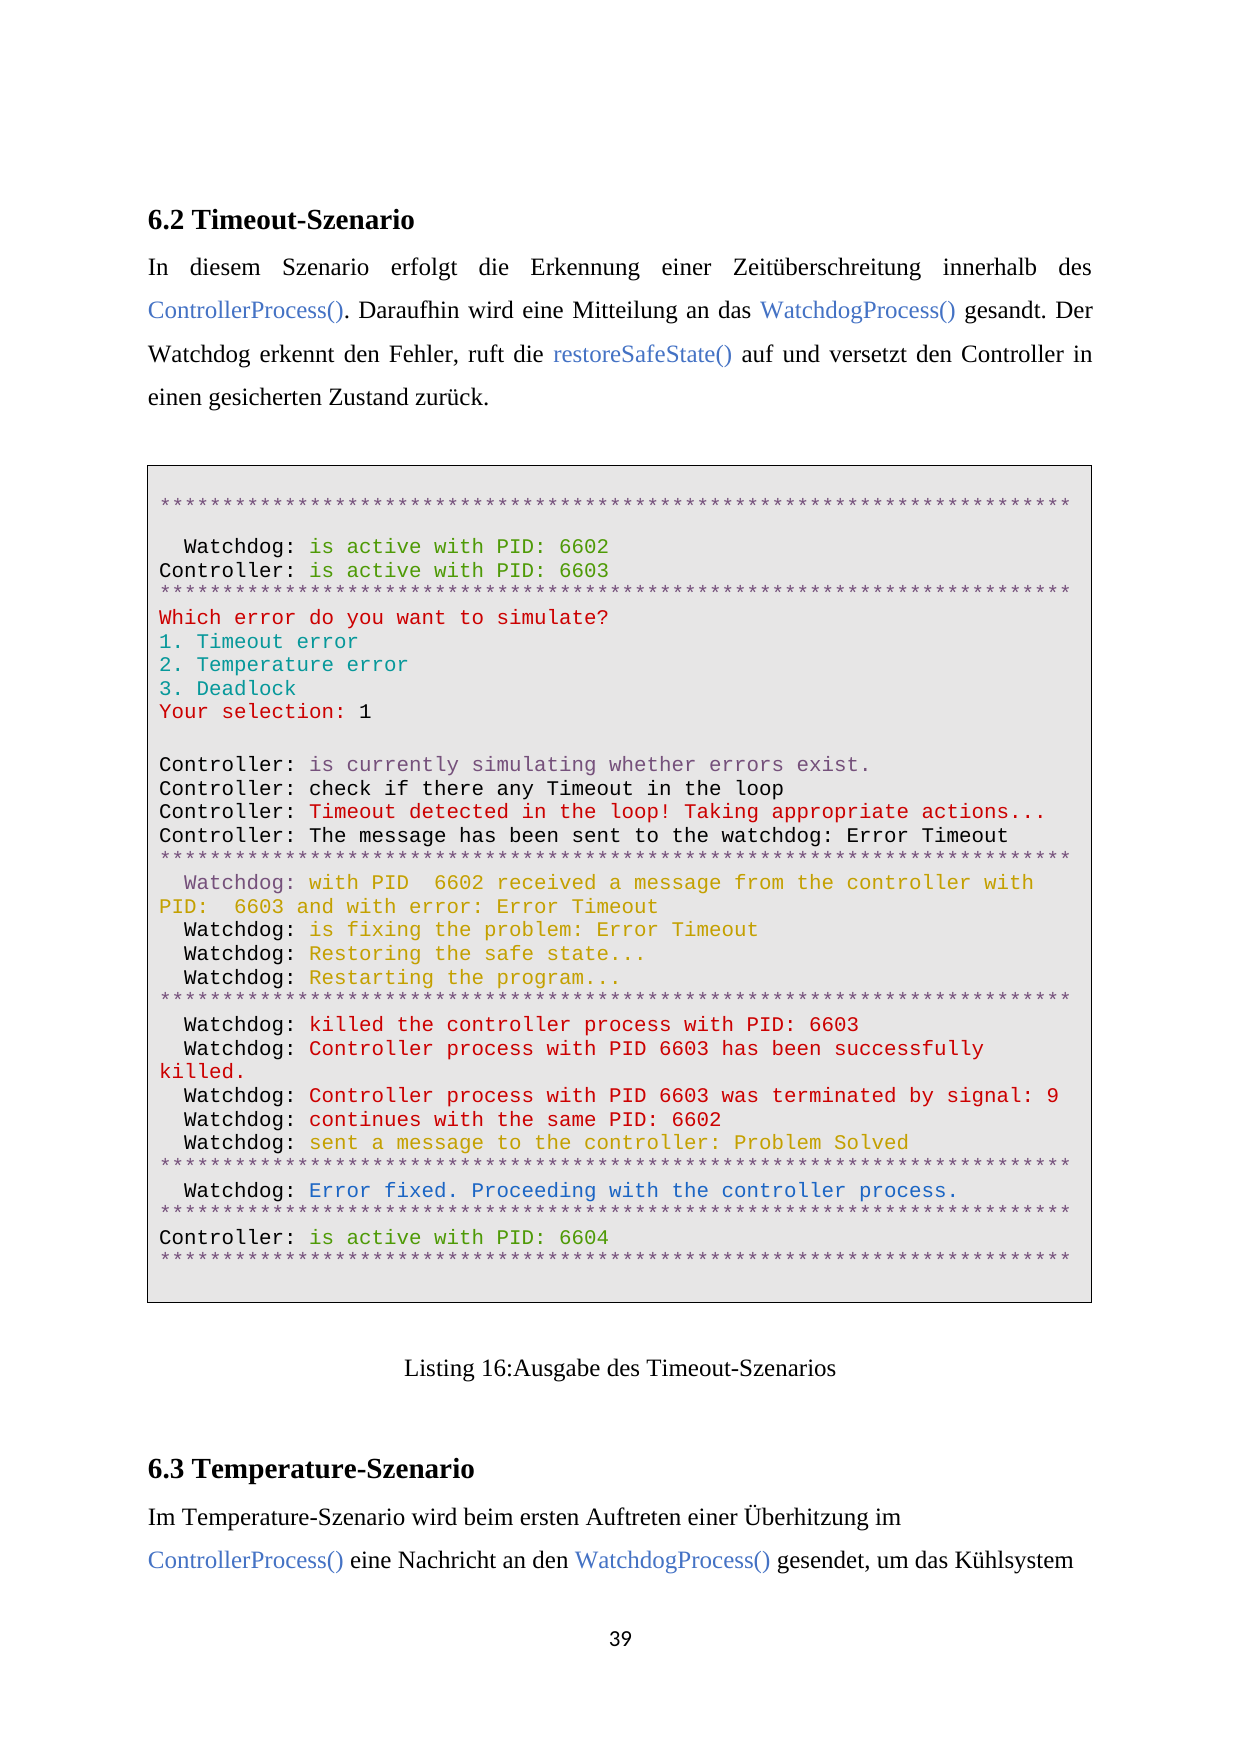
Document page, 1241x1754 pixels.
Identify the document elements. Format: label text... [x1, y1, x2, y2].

text In diesem Szenario erfolgt die Erkennung einer Zeitüberschreitung innerhalb des ControllerProcess(). Daraufhin wird eine Mitteilung an das WatchdogProcess() gesandt. Der Watchdog erkennt den Fehler, ruft die restoreSafeState() auf und versetzt den Controller in einen gesicherten Zustand zurück. [148, 252, 1093, 411]
subtitle 6.2 Timeout-Szenario [148, 202, 1093, 236]
text Listing 16:Ausgabe des Timeout-Szenarios [148, 1353, 1093, 1382]
subtitle 6.3 Temperature-Szenario [148, 1451, 1093, 1485]
text Im Temperature-Szenario wird beim ersten Auftreten einer Überhitzung im ControllerProcess() eine Nachricht an den WatchdogProcess() gesendet, um das Kühlsystem [148, 1502, 1093, 1573]
table_header ﻿﻿************************************************************************* Watchdog: is active with PID: 6602 Controller: is active with PID: 6603 ************************************************************************* Which error do you want to simulate? 1. Timeout error 2. Temperature error 3. Deadlock Your selection: 1 Controller: is currently simulating whether errors exist. Controller: check if there any Timeout in the loop Controller: Timeout detected in the loop! Taking appropriate actions... Controller: The message has been sent to the watchdog: Error Timeout ************************************************************************* Watchdog: with PID 6602 received a message from the controller with PID: 6603 and with error: Error Timeout Watchdog: is fixing the problem: Error Timeout Watchdog: Restoring the safe state... Watchdog: Restarting the program... ************************************************************************* Watchdog: killed the controller process with PID: 6603 Watchdog: Controller process with PID 6603 has been successfully killed. Watchdog: Controller process with PID 6603 was terminated by signal: 9 Watchdog: continues with the same PID: 6602 Watchdog: sent a message to the controller: Problem Solved ************************************************************************* Watchdog: Error fixed. Proceeding with the controller process. ************************************************************************* Controller: is active with PID: 6604 ************************************************************************* [148, 466, 1091, 1302]
